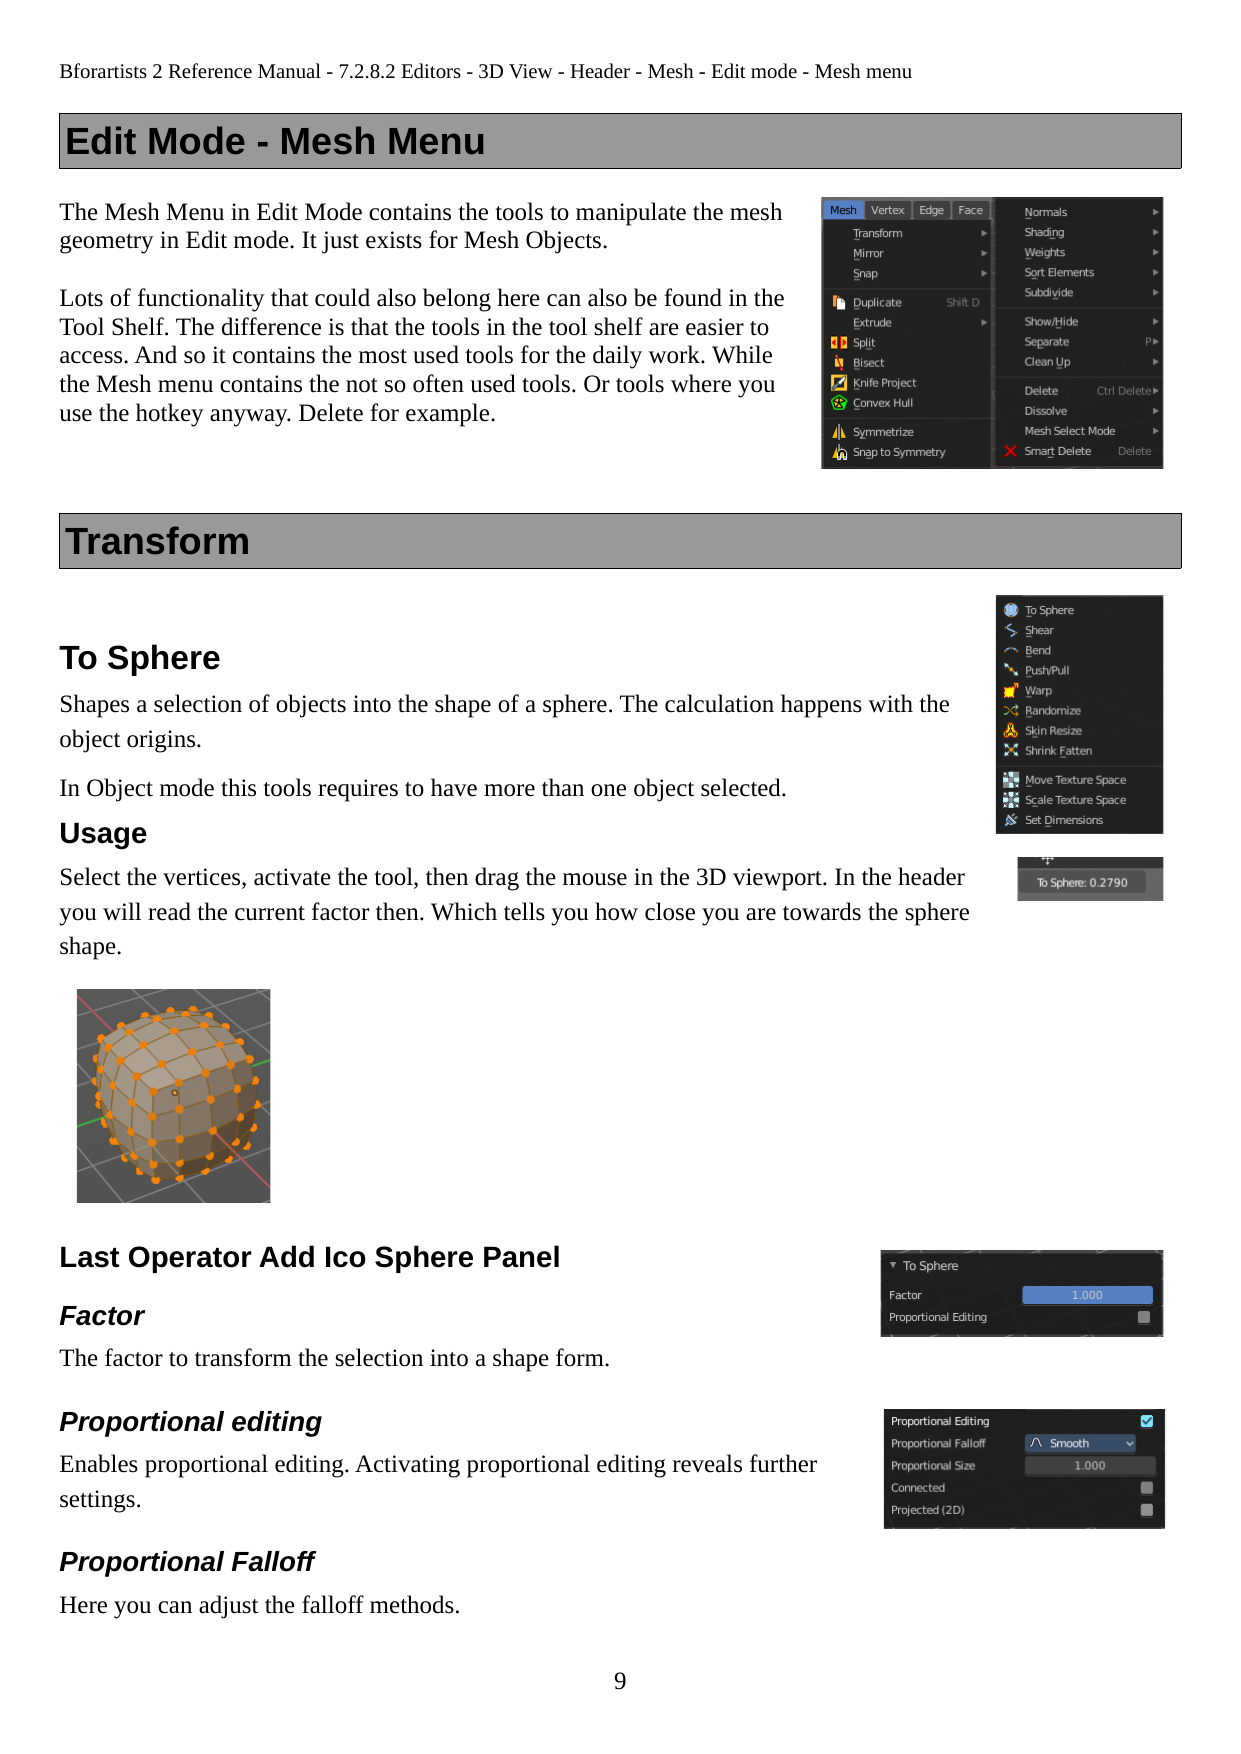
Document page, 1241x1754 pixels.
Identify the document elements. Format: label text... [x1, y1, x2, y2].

subtitle Last Operator Add Ico Sphere Panel [59, 1240, 1181, 1274]
picture [1017, 857, 1164, 901]
picture [995, 595, 1164, 834]
text Here you can adjust the falloff methods. [59, 1590, 1181, 1618]
text Lots of functionality that could also belong here can also be found in the Tool Shelf. The difference is that the tools in the tool shelf are easier to access. And so it contains the most used tools for the daily work. While the Mesh menu contains the not so often used tools. Or tools where you use the hotkey anyway. Delete for example. [59, 283, 821, 427]
text The factor to transform the selection into a shape form. [59, 1343, 1181, 1372]
picture [821, 197, 1164, 469]
table_header Transform [60, 514, 1181, 568]
text In Object mode this tools requires to have more than one object selected. [59, 773, 995, 802]
picture [76, 989, 271, 1203]
subtitle To Sphere [59, 638, 995, 677]
subtitle Factor [59, 1299, 880, 1331]
subtitle Usage [59, 816, 1181, 850]
text Shapes a selection of objects into the shape of a sphere. The calculation happens with the object origins. [59, 689, 995, 752]
table_header Edit Mode - Mesh Menu [60, 114, 1181, 168]
picture [883, 1409, 1166, 1529]
subtitle [1164, 638, 1181, 677]
text Select the vertices, activate the tool, then drag the mouse in the 3D viewport. In the header you will read the current factor then. Which tells you how close you are towards the sphere shape. [59, 862, 1181, 960]
text The Mesh Menu in Edit Mode contains the tools to manipulate the mesh geometry in Edit mode. It just exists for Mesh Objects. [59, 197, 821, 254]
picture [880, 1250, 1164, 1337]
subtitle Proportional Falloff [59, 1545, 1181, 1577]
subtitle Proportional editing [59, 1405, 1181, 1437]
subtitle [1164, 1299, 1181, 1331]
text Enables proportional editing. Activating proportional editing reveals further settings. [59, 1449, 883, 1513]
